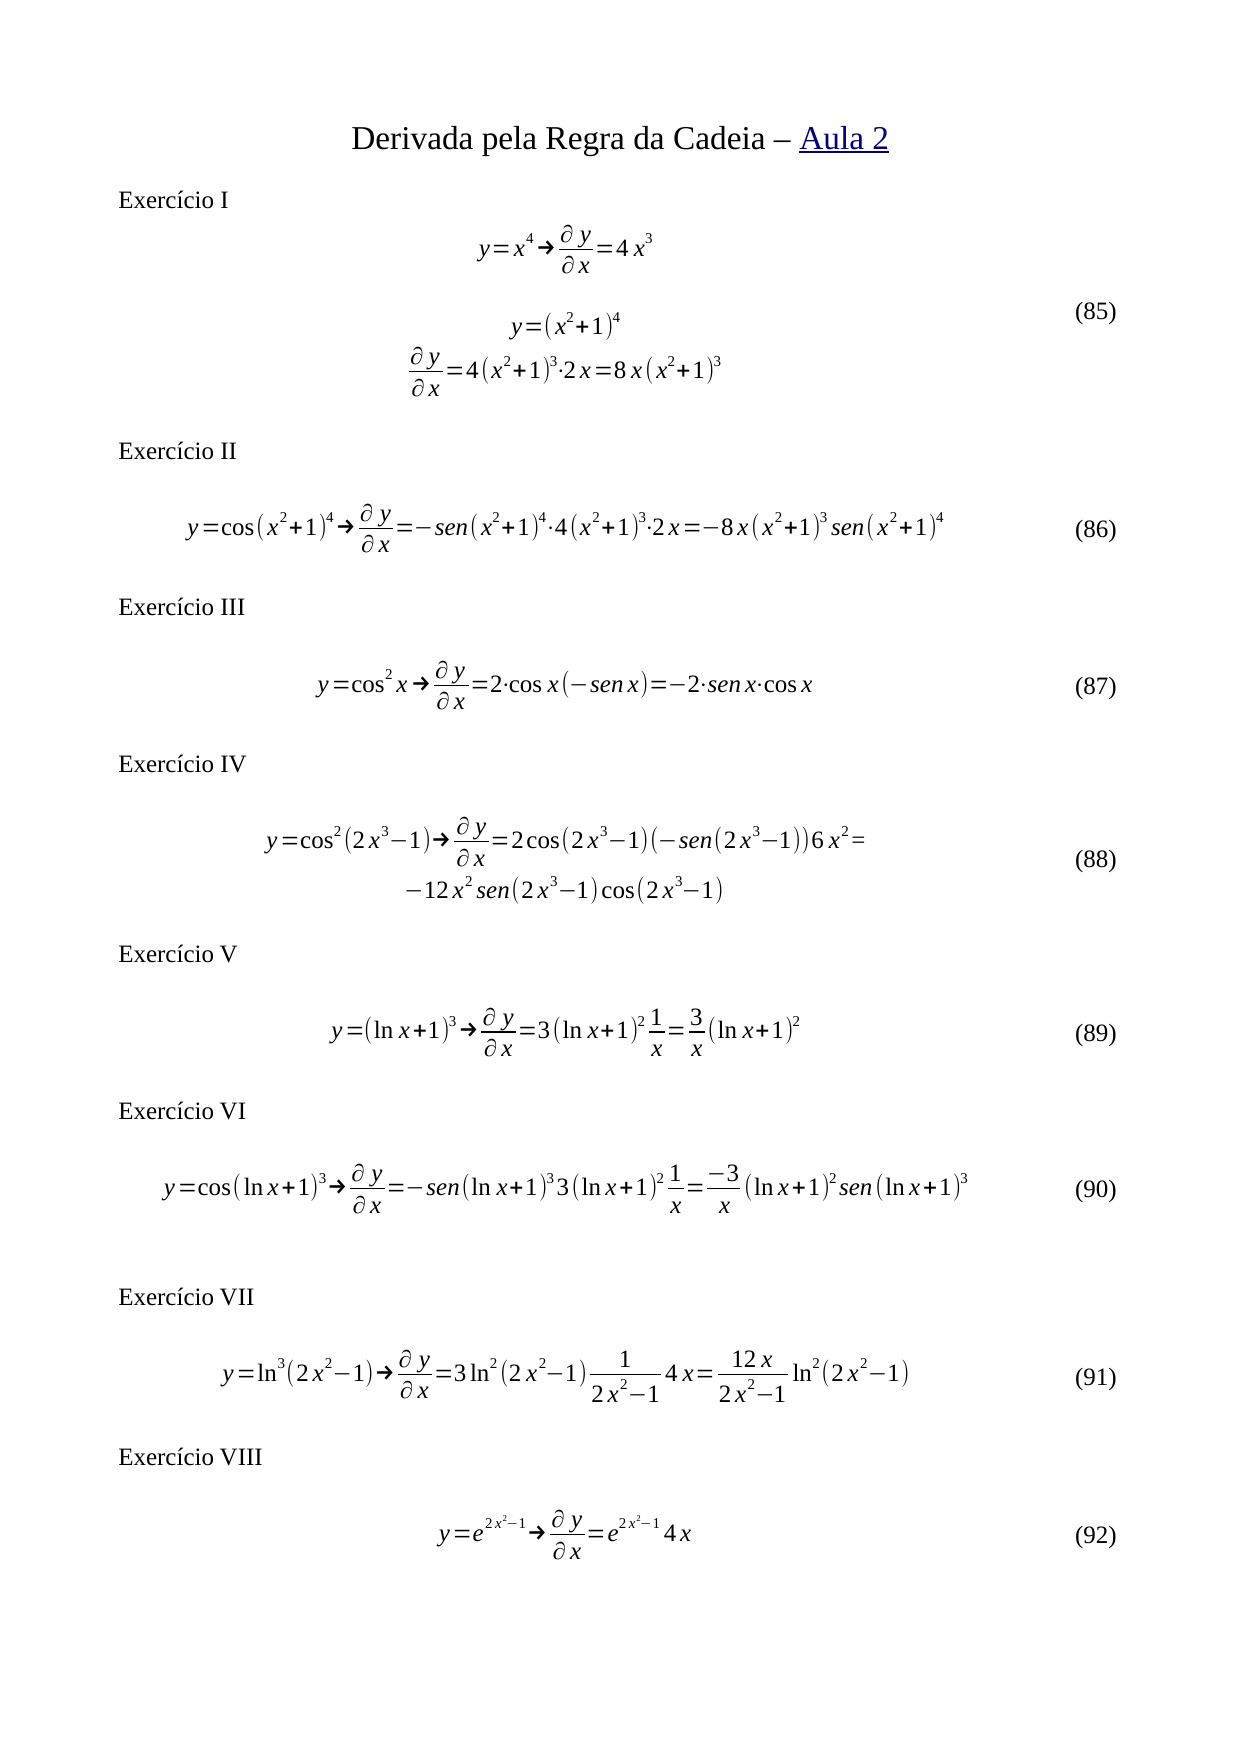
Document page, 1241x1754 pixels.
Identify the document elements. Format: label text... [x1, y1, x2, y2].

table_header (87) [1010, 650, 1122, 721]
text Exercício V [118, 939, 1122, 968]
text Exercício VIII [118, 1442, 1122, 1471]
table_header (92) [1010, 1500, 1122, 1570]
table_header (90) [1010, 1154, 1122, 1224]
text Exercício I [118, 185, 1122, 214]
table_header (85) [1010, 214, 1122, 407]
text Exercício III [118, 592, 1122, 621]
text Derivada pela Regra da Cadeia – Aula 2 [118, 118, 1122, 156]
table_header [118, 1500, 1010, 1570]
table_header (88) [1010, 807, 1122, 911]
text Exercício II [118, 436, 1122, 464]
table_header (89) [1010, 997, 1122, 1067]
table_header [118, 807, 1010, 911]
table_header [118, 997, 1010, 1067]
table_header [118, 1339, 1010, 1413]
table_header (86) [1010, 493, 1122, 564]
table_header [118, 650, 1010, 721]
table_header [118, 1154, 1010, 1224]
table_header [118, 214, 1010, 407]
table_header (91) [1010, 1339, 1122, 1413]
text Exercício IV [118, 749, 1122, 778]
text Exercício VII [118, 1282, 1122, 1310]
table_header [118, 493, 1010, 564]
text Exercício VI [118, 1096, 1122, 1125]
